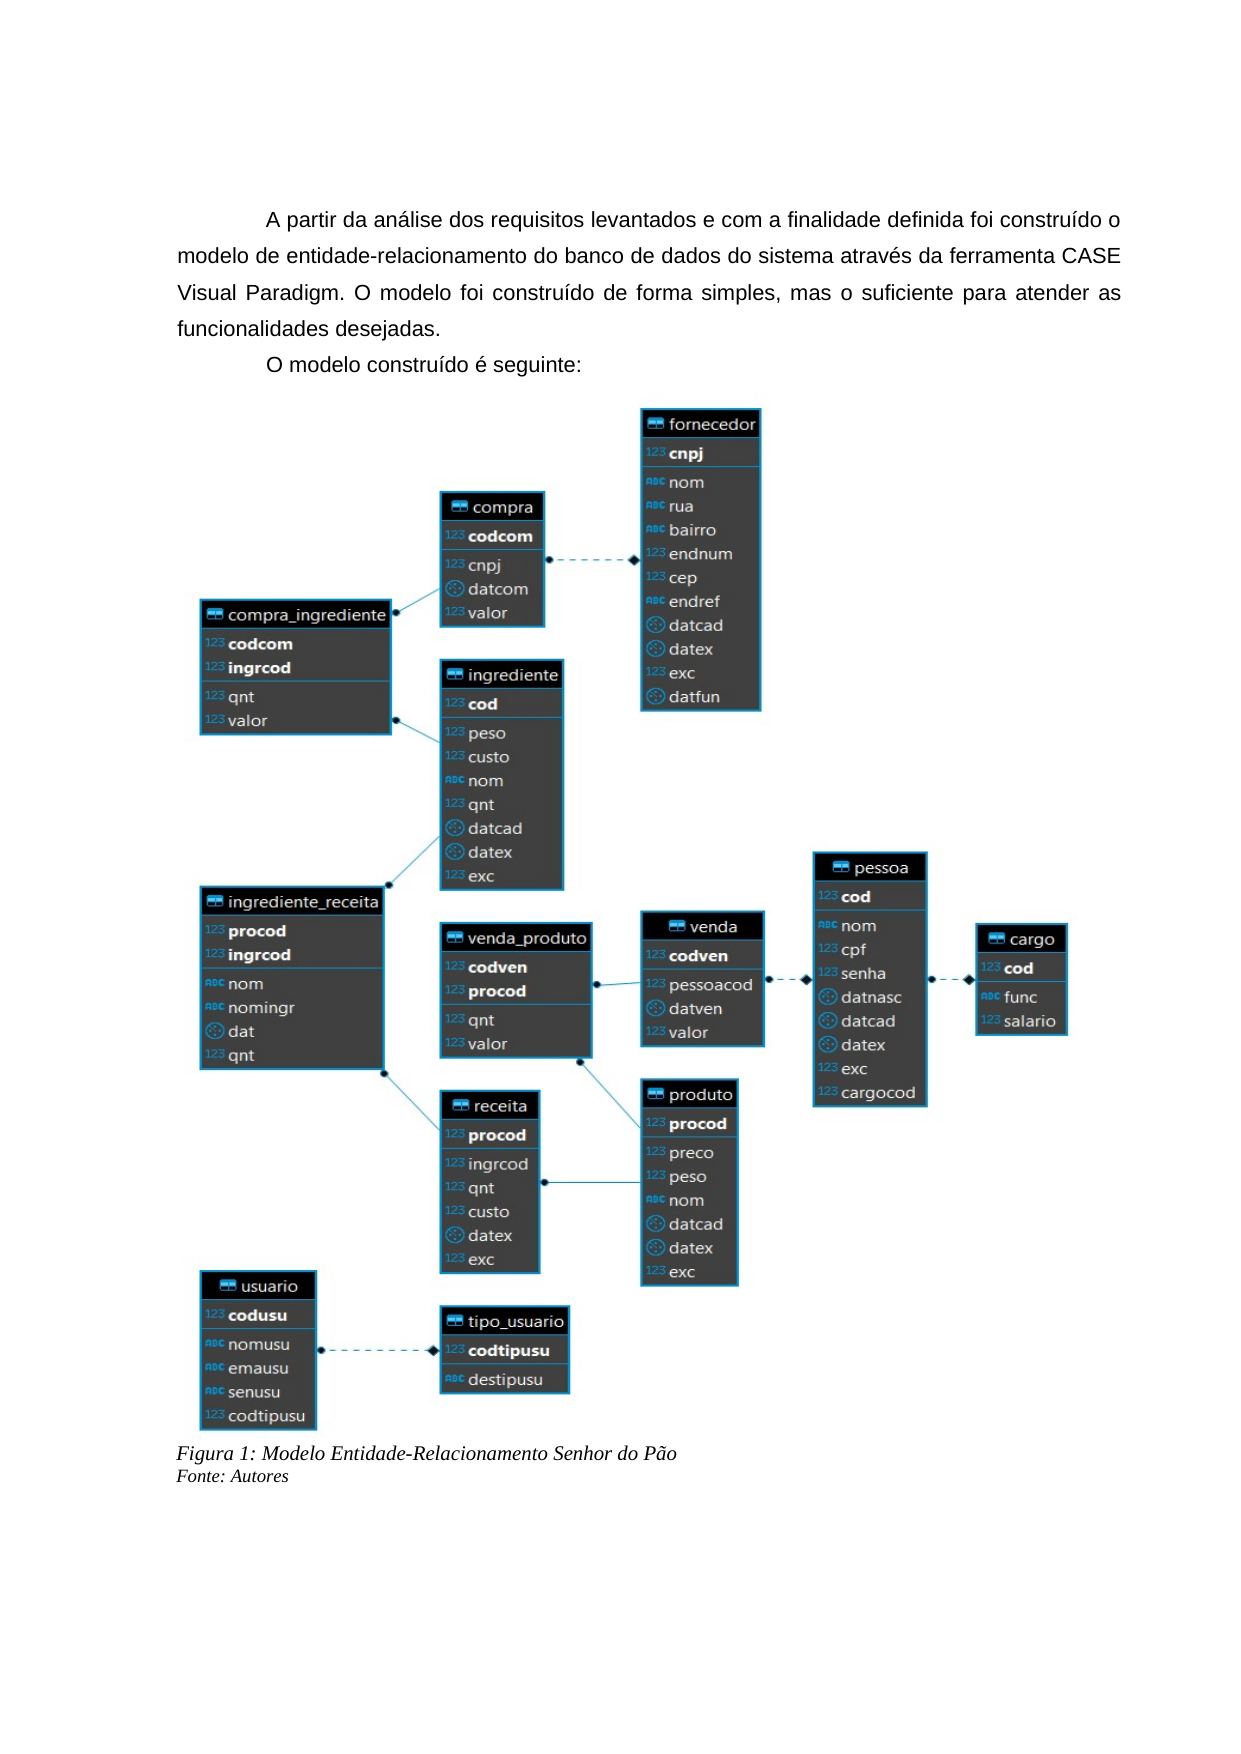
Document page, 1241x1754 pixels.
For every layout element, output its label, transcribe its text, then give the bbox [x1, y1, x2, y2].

text A partir da análise dos requisitos levantados e com a finalidade definida foi construído o modelo de entidade-relacionamento do banco de dados do sistema através da ferramenta CASE Visual Paradigm. O modelo foi construído de forma simples, mas o suficiente para atender as funcionalidades desejadas. [177, 207, 1123, 342]
text Figura 1: Modelo Entidade-Relacionamento Senhor do Pão [176, 1442, 1136, 1465]
text O modelo construído é seguinte: [266, 353, 1136, 378]
picture [164, 377, 1080, 1441]
text Fonte: Autores [176, 1466, 1136, 1487]
